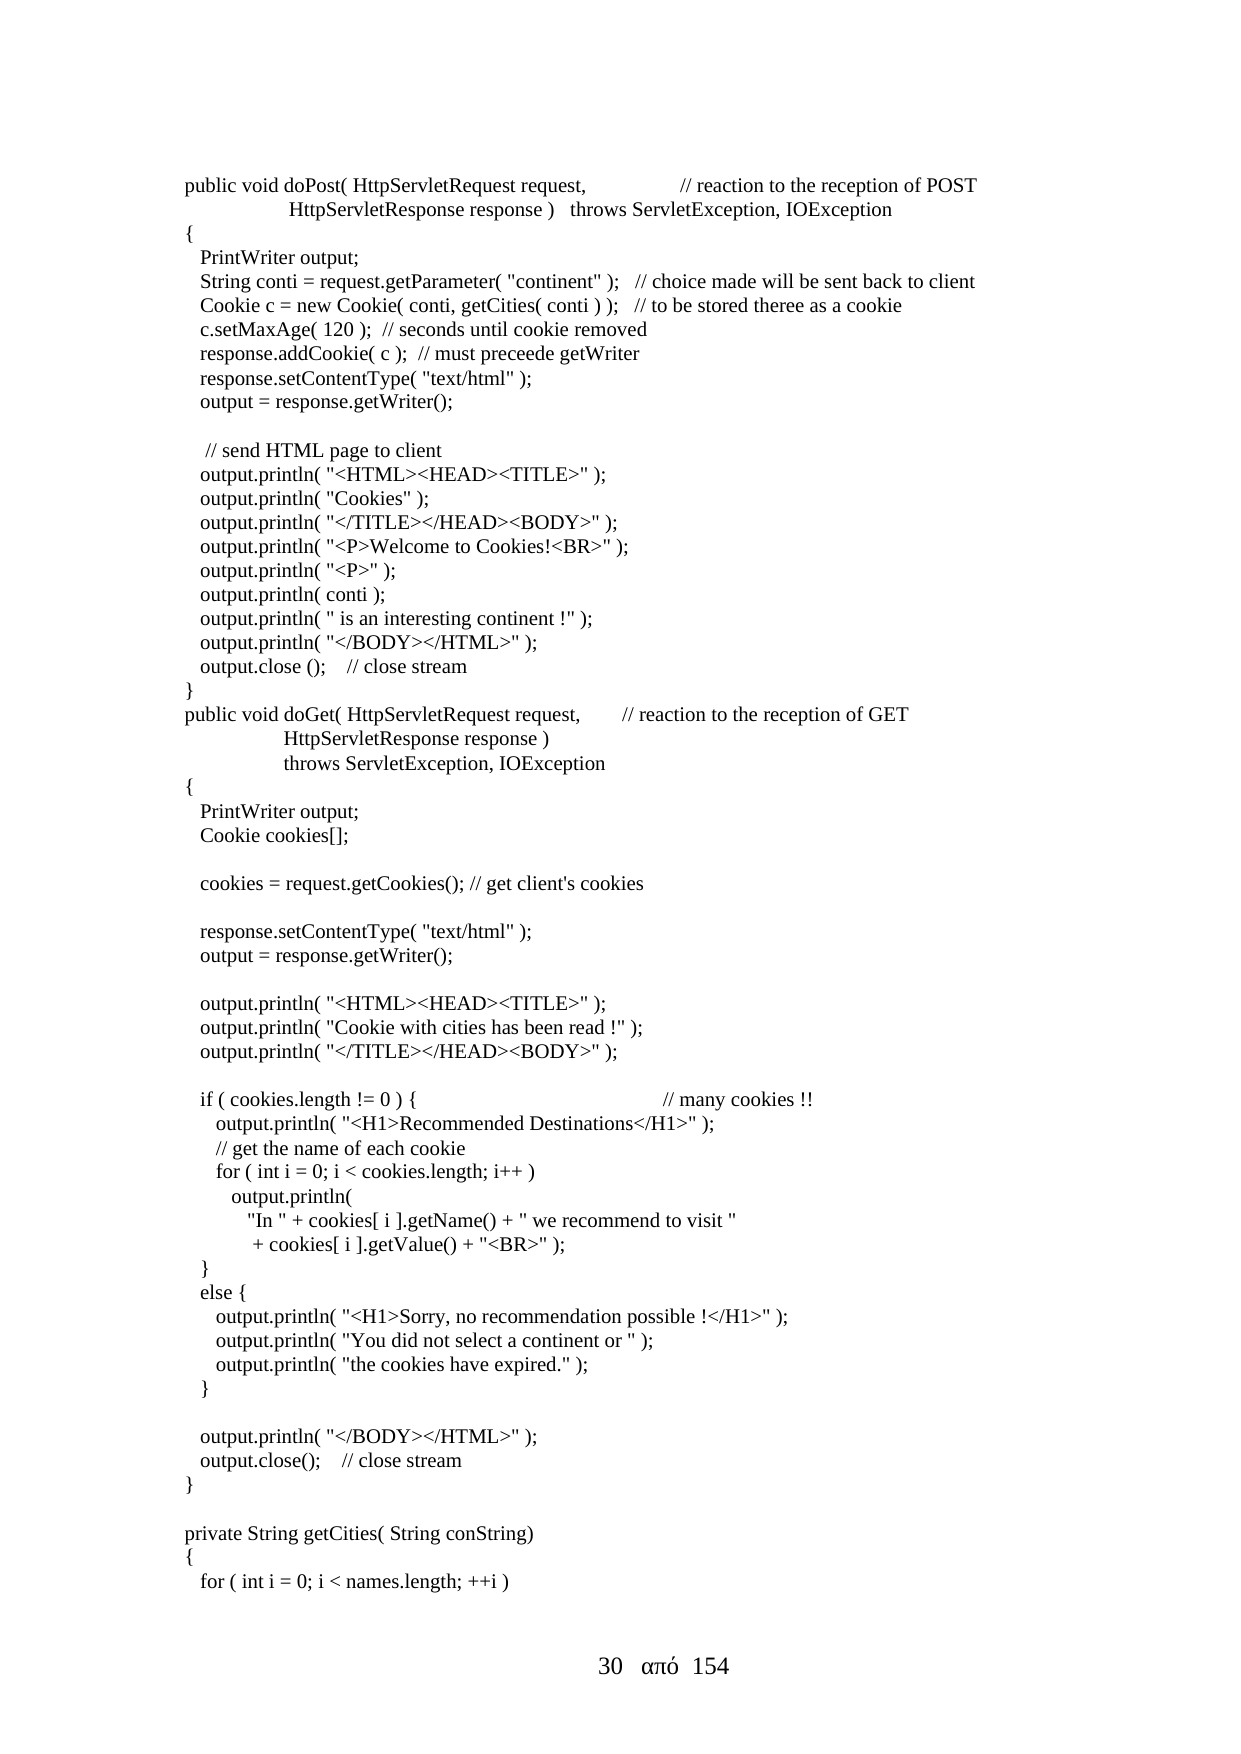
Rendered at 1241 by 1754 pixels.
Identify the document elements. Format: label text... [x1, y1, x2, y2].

text output.println( "<H1>Sorry, no recommendation possible !</H1>" ); [169, 1304, 1092, 1328]
text public void doPost( HttpServletRequest request, // reaction to the reception of POST [169, 173, 1092, 197]
text c.setMaxAge( 120 ); // seconds until cookie removed [169, 317, 1092, 341]
text { [169, 774, 1092, 798]
text output.close(); // close stream [169, 1448, 1092, 1472]
text throws ServletException, IOException [169, 750, 1092, 774]
text output.println( [169, 1183, 1092, 1208]
text output.println( "You did not select a continent or " ); [169, 1328, 1092, 1352]
text Cookie cookies[]; [169, 823, 1092, 847]
text PrintWriter output; [169, 245, 1092, 269]
text output.println( "</TITLE></HEAD><BODY>" ); [169, 510, 1092, 534]
text output.println( "<P>Welcome to Cookies!<BR>" ); [169, 534, 1092, 558]
text output.close (); // close stream [169, 654, 1092, 678]
text response.setContentType( "text/html" ); [169, 919, 1092, 943]
text output.println( "</BODY></HTML>" ); [169, 630, 1092, 654]
text response.addCookie( c ); // must preceede getWriter [169, 341, 1092, 365]
text } [169, 1256, 1092, 1280]
text public void doGet( HttpServletRequest request, // reaction to the reception of GET [169, 702, 1092, 726]
text output = response.getWriter(); [169, 389, 1092, 413]
text private String getCities( String conString) [169, 1520, 1092, 1544]
text // send HTML page to client [169, 438, 1092, 462]
text output.println( "<HTML><HEAD><TITLE>" ); [169, 462, 1092, 486]
text "In " + cookies[ i ].getName() + " we recommend to visit " [169, 1208, 1092, 1232]
text output = response.getWriter(); [169, 943, 1092, 967]
text { [169, 1544, 1092, 1568]
text output.println( "<P>" ); [169, 558, 1092, 582]
text if ( cookies.length != 0 ) { // many cookies !! [169, 1087, 1092, 1111]
text String conti = request.getParameter( "continent" ); // choice made will be sent back to client [169, 269, 1092, 293]
text // get the name of each cookie [169, 1135, 1092, 1159]
text for ( int i = 0; i < names.length; ++i ) [169, 1568, 1092, 1593]
text HttpServletResponse response ) throws ServletException, IOException [169, 197, 1092, 221]
text output.println( "</BODY></HTML>" ); [169, 1424, 1092, 1448]
text output.println( " is an interesting continent !" ); [169, 606, 1092, 630]
text PrintWriter output; [169, 798, 1092, 823]
text output.println( "Cookies" ); [169, 486, 1092, 510]
text } [169, 678, 1092, 702]
text HttpServletResponse response ) [169, 726, 1092, 750]
text } [169, 1472, 1092, 1496]
text { [169, 221, 1092, 245]
text else { [169, 1280, 1092, 1304]
text for ( int i = 0; i < cookies.length; i++ ) [169, 1159, 1092, 1183]
text cookies = request.getCookies(); // get client's cookies [169, 871, 1092, 895]
text Cookie c = new Cookie( conti, getCities( conti ) ); // to be stored theree as a cookie [169, 293, 1092, 317]
text output.println( "<HTML><HEAD><TITLE>" ); [169, 991, 1092, 1015]
text output.println( "</TITLE></HEAD><BODY>" ); [169, 1039, 1092, 1063]
text output.println( "<H1>Recommended Destinations</H1>" ); [169, 1111, 1092, 1135]
text + cookies[ i ].getValue() + "<BR>" ); [169, 1232, 1092, 1256]
text output.println( "the cookies have expired." ); [169, 1352, 1092, 1376]
text output.println( conti ); [169, 582, 1092, 606]
text } [169, 1376, 1092, 1400]
text output.println( "Cookie with cities has been read !" ); [169, 1015, 1092, 1039]
text response.setContentType( "text/html" ); [169, 365, 1092, 389]
